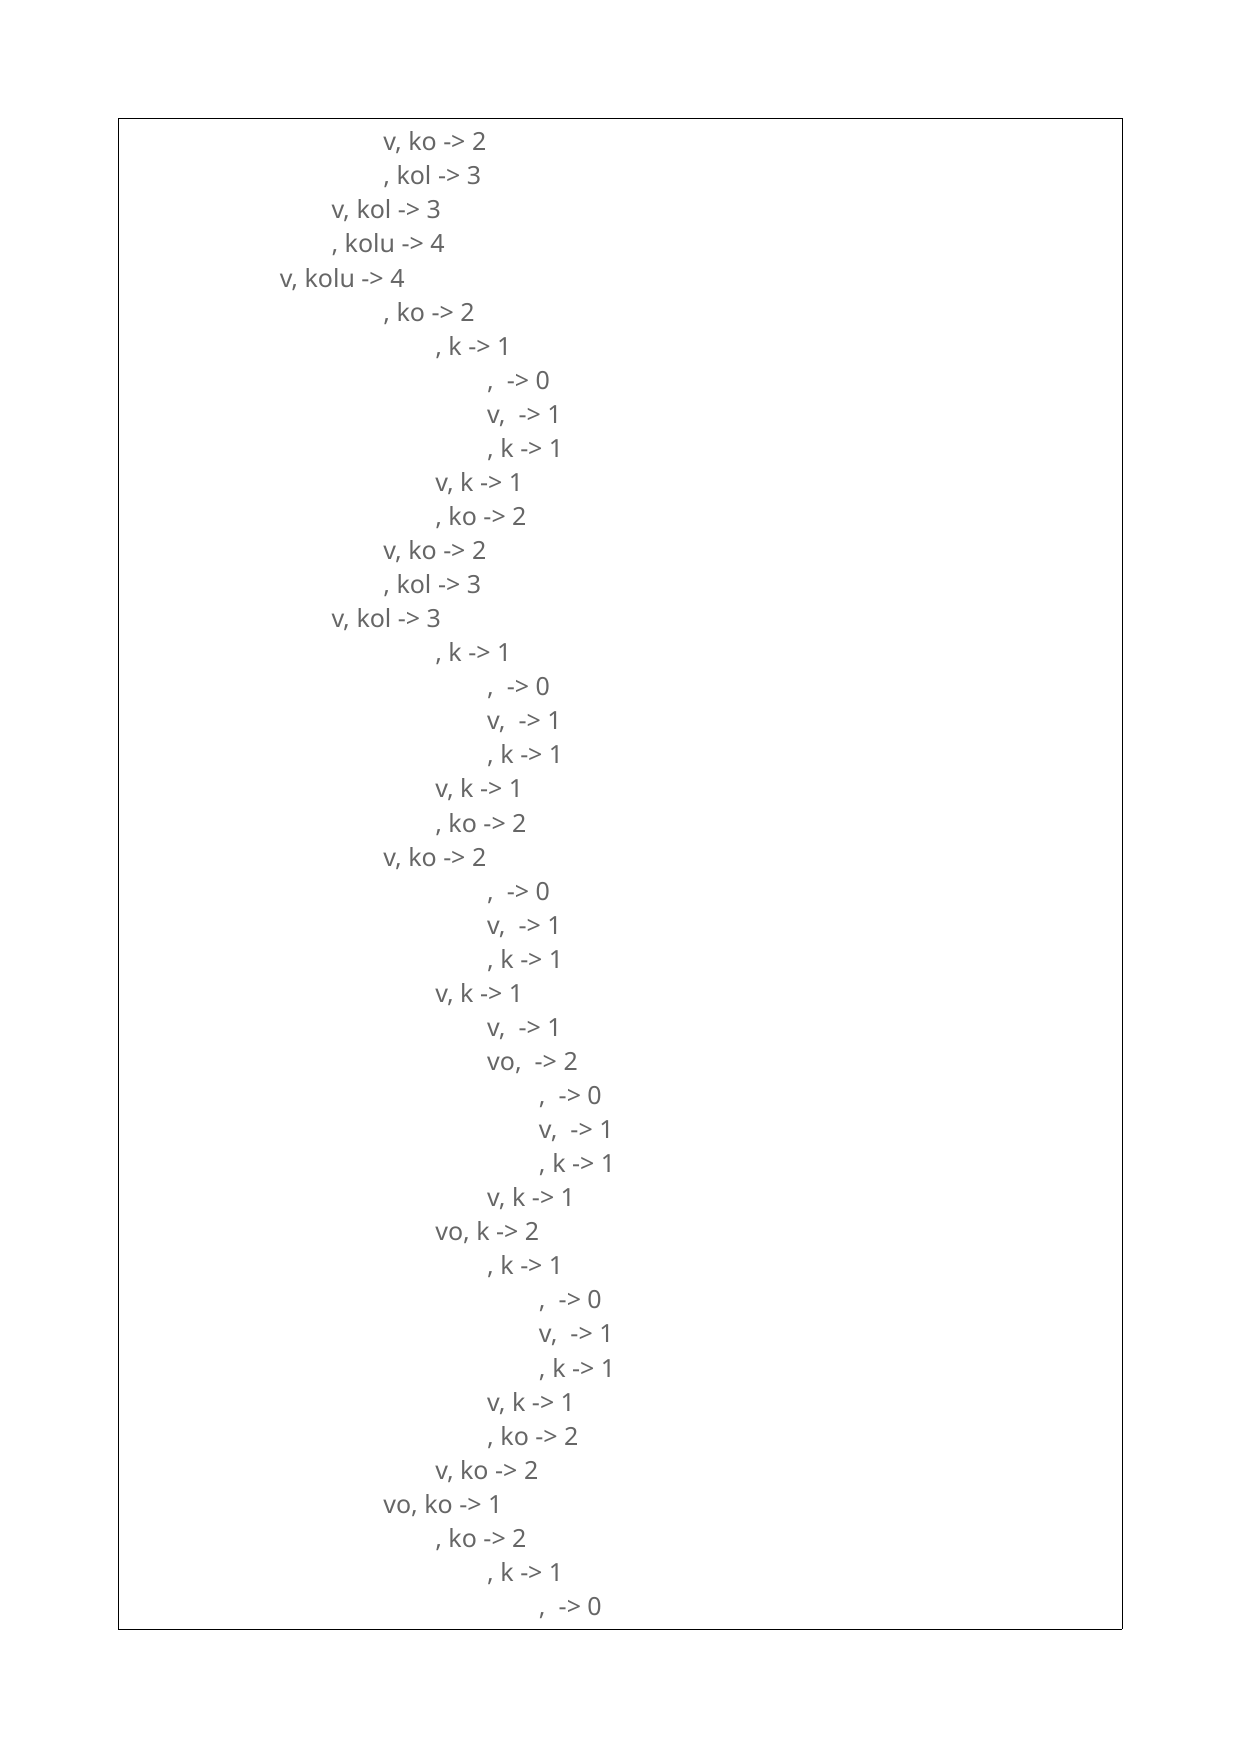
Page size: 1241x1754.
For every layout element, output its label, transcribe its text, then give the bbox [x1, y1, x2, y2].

table_header v, ko -> 2 , kol -> 3 v, kol -> 3 , kolu -> 4 v, kolu -> 4 , ko -> 2 , k -> 1 , -> 0 v, -> 1 , k -> 1 v, k -> 1 , ko -> 2 v, ko -> 2 , kol -> 3 v, kol -> 3 , k -> 1 , -> 0 v, -> 1 , k -> 1 v, k -> 1 , ko -> 2 v, ko -> 2 , -> 0 v, -> 1 , k -> 1 v, k -> 1 v, -> 1 vo, -> 2 , -> 0 v, -> 1 , k -> 1 v, k -> 1 vo, k -> 2 , k -> 1 , -> 0 v, -> 1 , k -> 1 v, k -> 1 , ko -> 2 v, ko -> 2 vo, ko -> 1 , ko -> 2 , k -> 1 , -> 0 [119, 119, 1122, 1628]
